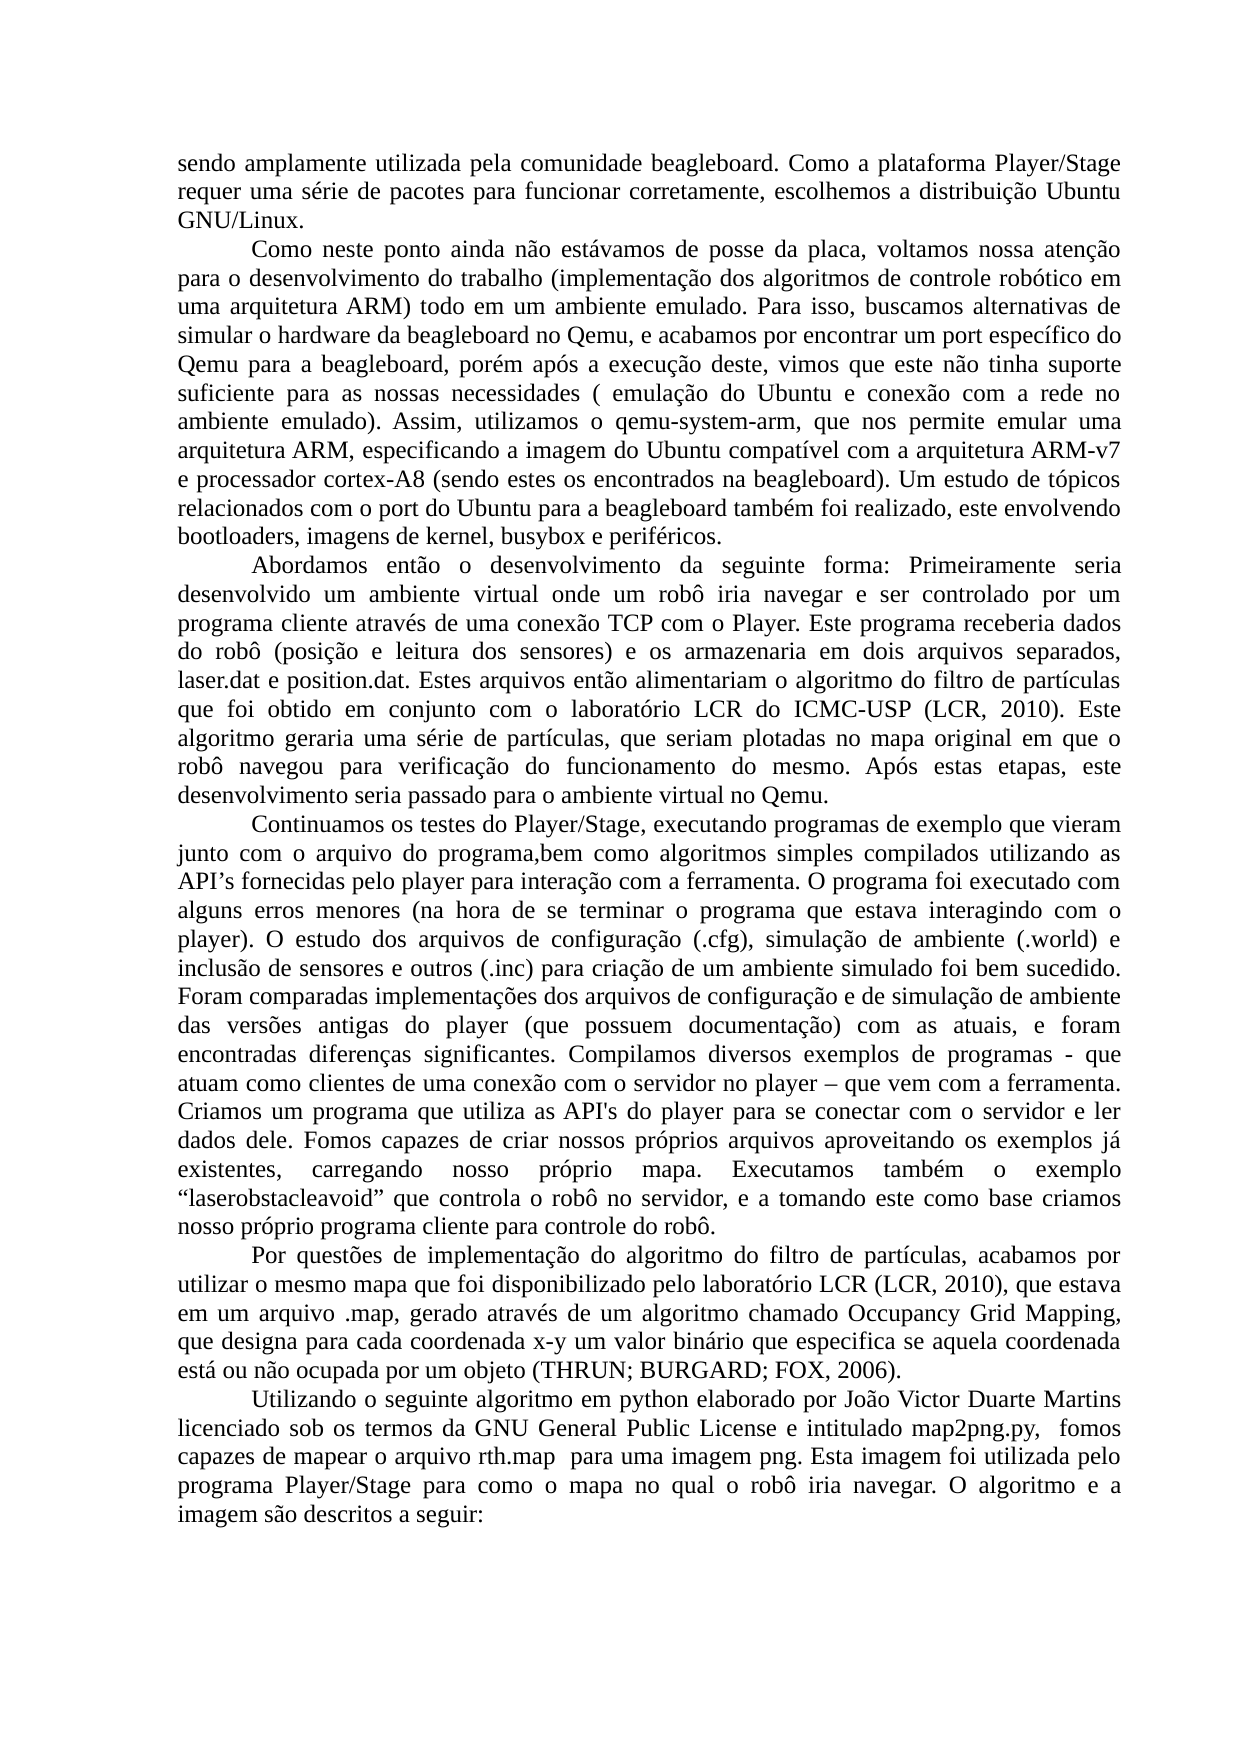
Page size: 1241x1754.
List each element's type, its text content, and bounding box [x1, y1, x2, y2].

text Utilizando o seguinte algoritmo em python elaborado por João Victor Duarte Martins licenciado sob os termos da GNU General Public License e intitulado map2png.py, fomos capazes de mapear o arquivo rth.map para uma imagem png. Esta imagem foi utilizada pelo programa Player/Stage para como o mapa no qual o robô iria navegar. O algoritmo e a imagem são descritos a seguir: [177, 1384, 1122, 1528]
text sendo amplamente utilizada pela comunidade beagleboard. Como a plataforma Player/Stage requer uma série de pacotes para funcionar corretamente, escolhemos a distribuição Ubuntu GNU/Linux. [177, 148, 1122, 234]
text Por questões de implementação do algoritmo do filtro de partículas, acabamos por utilizar o mesmo mapa que foi disponibilizado pelo laboratório LCR (LCR, 2010), que estava em um arquivo .map, gerado através de um algoritmo chamado Occupancy Grid Mapping, que designa para cada coordenada x-y um valor binário que especifica se aquela coordenada está ou não ocupada por um objeto (THRUN; BURGARD; FOX, 2006). [177, 1240, 1122, 1384]
text Continuamos os testes do Player/Stage, executando programas de exemplo que vieram junto com o arquivo do programa,bem como algoritmos simples compilados utilizando as API’s fornecidas pelo player para interação com a ferramenta. O programa foi executado com alguns erros menores (na hora de se terminar o programa que estava interagindo com o player). O estudo dos arquivos de configuração (.cfg), simulação de ambiente (.world) e inclusão de sensores e outros (.inc) para criação de um ambiente simulado foi bem sucedido. Foram comparadas implementações dos arquivos de configuração e de simulação de ambiente das versões antigas do player (que possuem documentação) com as atuais, e foram encontradas diferenças significantes. Compilamos diversos exemplos de programas - que atuam como clientes de uma conexão com o servidor no player – que vem com a ferramenta. Criamos um programa que utiliza as API's do player para se conectar com o servidor e ler dados dele. Fomos capazes de criar nossos próprios arquivos aproveitando os exemplos já existentes, carregando nosso próprio mapa. Executamos também o exemplo “laserobstacleavoid” que controla o robô no servidor, e a tomando este como base criamos nosso próprio programa cliente para controle do robô. [177, 809, 1122, 1240]
text Como neste ponto ainda não estávamos de posse da placa, voltamos nossa atenção para o desenvolvimento do trabalho (implementação dos algoritmos de controle robótico em uma arquitetura ARM) todo em um ambiente emulado. Para isso, buscamos alternativas de simular o hardware da beagleboard no Qemu, e acabamos por encontrar um port específico do Qemu para a beagleboard, porém após a execução deste, vimos que este não tinha suporte suficiente para as nossas necessidades ( emulação do Ubuntu e conexão com a rede no ambiente emulado). Assim, utilizamos o qemu-system-arm, que nos permite emular uma arquitetura ARM, especificando a imagem do Ubuntu compatível com a arquitetura ARM-v7 e processador cortex-A8 (sendo estes os encontrados na beagleboard). Um estudo de tópicos relacionados com o port do Ubuntu para a beagleboard também foi realizado, este envolvendo bootloaders, imagens de kernel, busybox e periféricos. [177, 234, 1122, 550]
text Abordamos então o desenvolvimento da seguinte forma: Primeiramente seria desenvolvido um ambiente virtual onde um robô iria navegar e ser controlado por um programa cliente através de uma conexão TCP com o Player. Este programa receberia dados do robô (posição e leitura dos sensores) e os armazenaria em dois arquivos separados, laser.dat e position.dat. Estes arquivos então alimentariam o algoritmo do filtro de partículas que foi obtido em conjunto com o laboratório LCR do ICMC-USP (LCR, 2010). Este algoritmo geraria uma série de partículas, que seriam plotadas no mapa original em que o robô navegou para verificação do funcionamento do mesmo. Após estas etapas, este desenvolvimento seria passado para o ambiente virtual no Qemu. [177, 550, 1122, 809]
